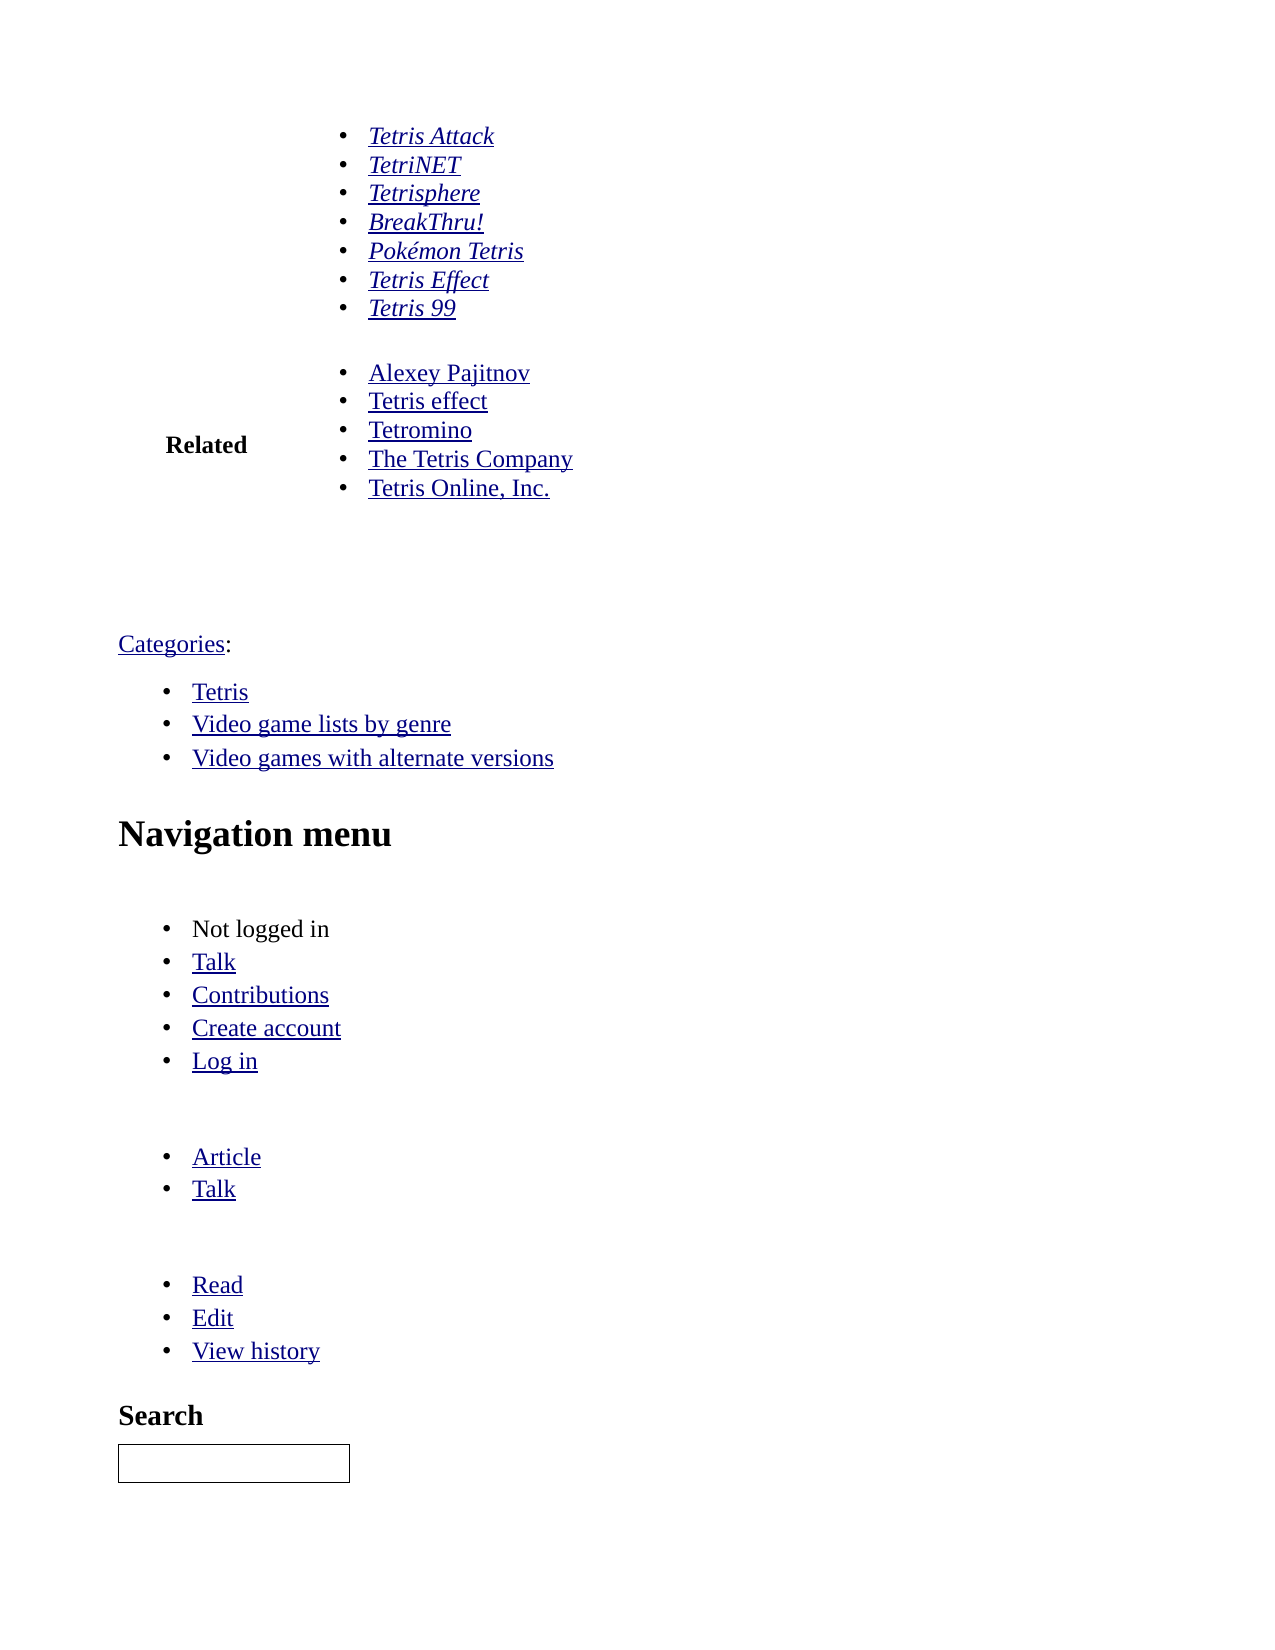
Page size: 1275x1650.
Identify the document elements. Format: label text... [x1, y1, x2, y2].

list Create account [162, 1013, 1157, 1042]
table_cell Alexey Pajitnov Tetris effect Tetromino The Tetris Company Tetris Online, Inc. [295, 355, 644, 534]
list Not logged in [162, 914, 1157, 943]
text Categories: [118, 629, 1157, 658]
list View history [162, 1336, 1157, 1364]
list Article [162, 1142, 1157, 1170]
list Read [162, 1270, 1157, 1298]
list Tetris [162, 677, 1157, 705]
list Video game lists by genre [162, 709, 1157, 738]
table_cell Related [118, 355, 295, 534]
subtitle Navigation menu [118, 811, 1157, 854]
list Edit [162, 1303, 1157, 1332]
subtitle Search [118, 1398, 1157, 1432]
list Log in [162, 1046, 1157, 1075]
list Contributions [162, 980, 1157, 1009]
list Talk [162, 947, 1157, 976]
table_cell [118, 118, 295, 355]
list Talk [162, 1174, 1157, 1203]
table_cell Blockout Welltris Hatris Faces Wordtris Tetris 2 Tetris Attack TetriNET Tetrisphere BreakThru! Pokémon Tetris Tetris Effect Tetris 99 [295, 118, 644, 355]
list Video games with alternate versions [162, 743, 1157, 771]
